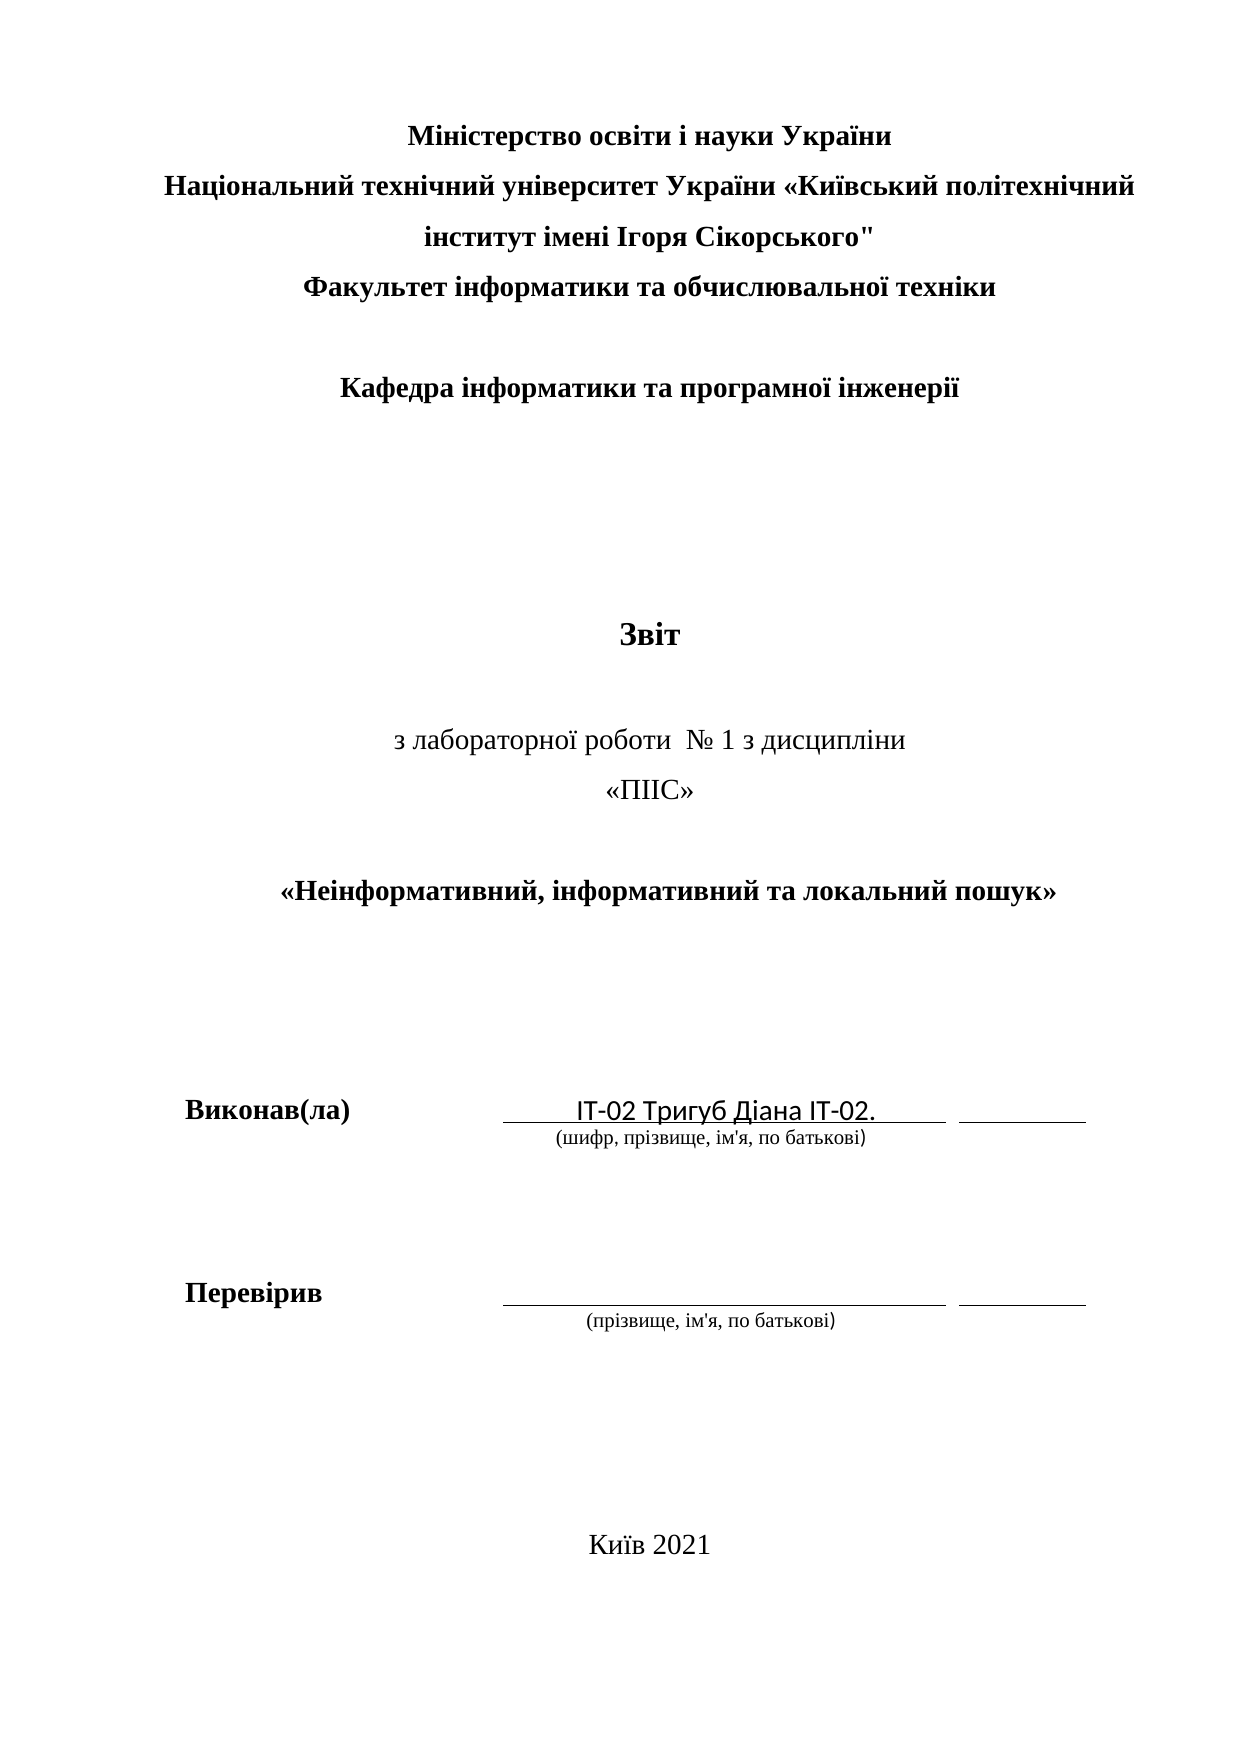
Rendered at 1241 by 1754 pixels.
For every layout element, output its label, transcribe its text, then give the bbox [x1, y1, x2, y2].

text Національний технічний університет України «Київський політехнічний інститут імені Ігоря Сікорського" [148, 168, 1152, 252]
text з лабораторної роботи № 1 з дисципліни [148, 722, 1152, 755]
text Факультет інформатики та обчислювальної техніки [148, 269, 1152, 303]
text «Неінформативний, інформативний та локальний пошук» [185, 873, 1152, 906]
text Київ 2021 [148, 1527, 1152, 1560]
text Звіт [148, 614, 1152, 652]
text Міністерство освіти і науки України [148, 118, 1152, 152]
text Кафедра інформатики та програмної інженерії [148, 370, 1152, 403]
text «ПІІС» [148, 772, 1152, 806]
